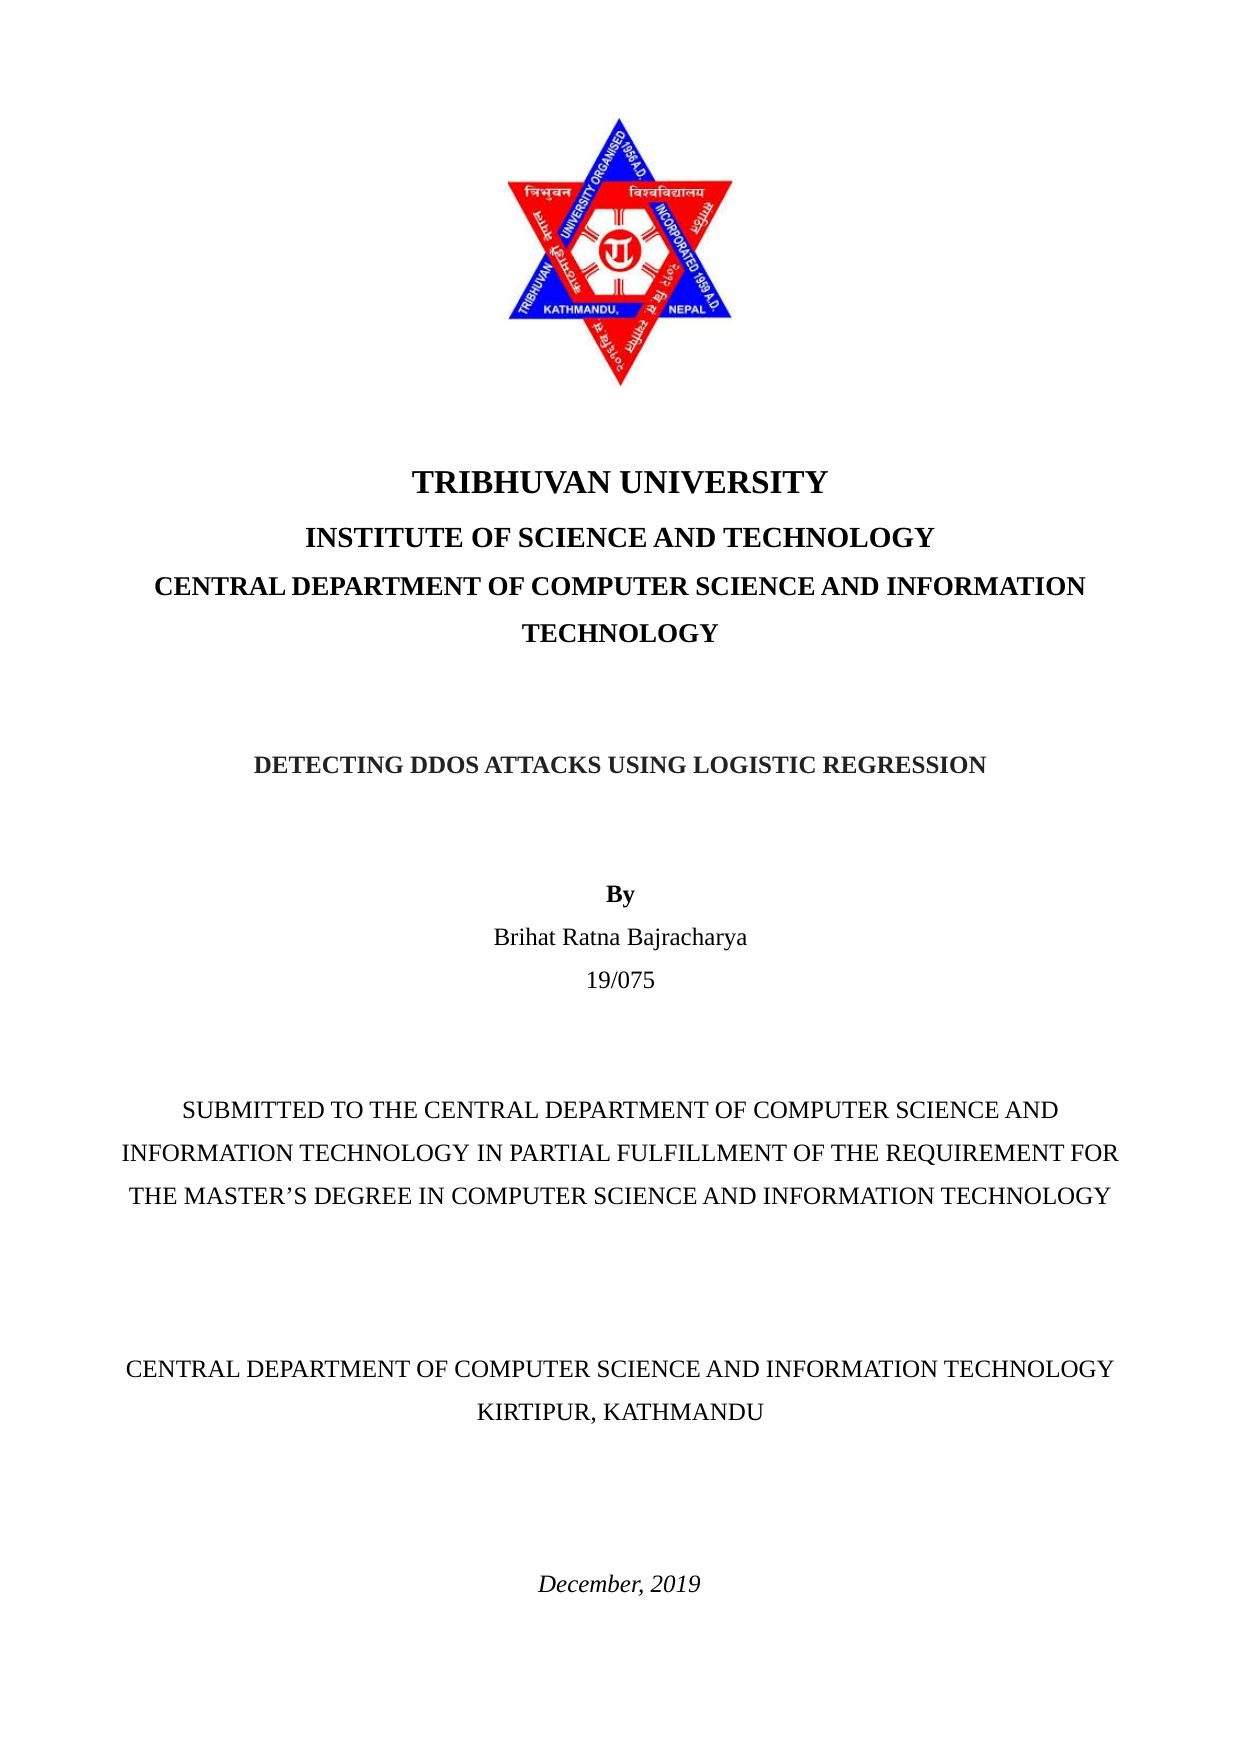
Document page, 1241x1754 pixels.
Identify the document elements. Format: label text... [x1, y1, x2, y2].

text DETECTING DDOS ATTACKS using logistic regression [118, 750, 1122, 779]
text Kirtipur, Kathmandu [118, 1397, 1122, 1426]
picture [507, 118, 733, 386]
text By [118, 879, 1122, 908]
text Central Department of Computer Science and Information Technology [118, 570, 1122, 648]
text December, 2019 [118, 1569, 1122, 1598]
text Brihat Ratna Bajracharya [118, 922, 1122, 951]
text Central Department of Computer Science and Information Technology [118, 1354, 1122, 1382]
text INSTITUTE OF SCIENCE AND TECHNOLOGY [118, 520, 1122, 554]
text 19/075 [118, 966, 1122, 994]
text TRIBHUVAN UNIVERSITY [118, 463, 1122, 501]
text SUBMITTED TO THE CENTRAL DEPARTMENT OF COMPUTER SCIENCE AND INFORMATION TECHNOLOGY IN PARTIAL FULFILLMENT OF THE REQUIREMENT FOR THE MASTER’S DEGREE IN COMPUTER SCIENCE AND INFORMATION TECHNOLOGY [118, 1095, 1122, 1210]
